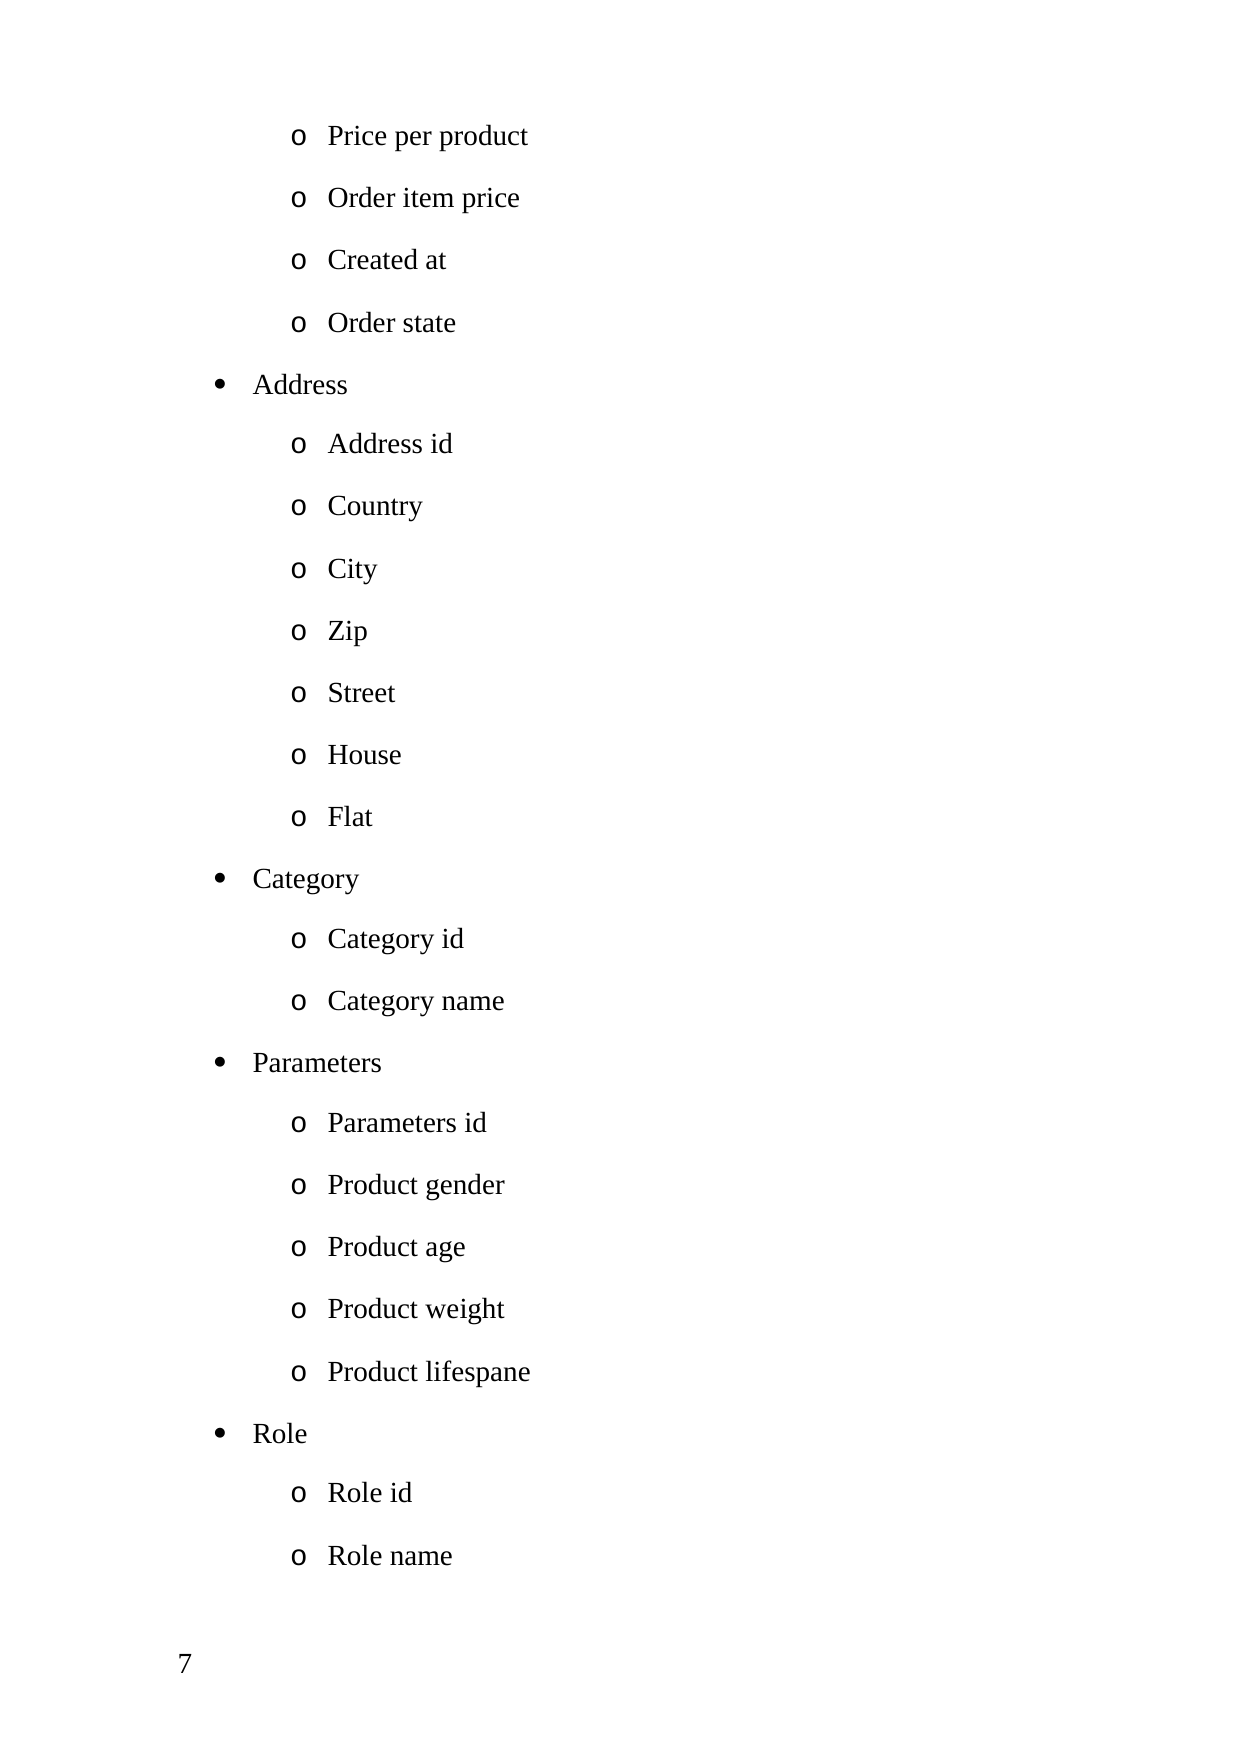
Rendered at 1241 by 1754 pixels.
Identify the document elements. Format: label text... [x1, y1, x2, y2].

list Role name [290, 1538, 1152, 1574]
list Created at [290, 242, 1152, 278]
list Parameters [215, 1046, 1152, 1079]
list Price per product [290, 118, 1152, 154]
list Category id [290, 921, 1152, 957]
list Product gender [290, 1167, 1152, 1203]
list Category name [290, 983, 1152, 1019]
list Order item price [290, 180, 1152, 216]
list Role [215, 1416, 1152, 1449]
list Country [290, 488, 1152, 524]
list Order state [290, 305, 1152, 341]
list Zip [290, 613, 1152, 649]
list City [290, 551, 1152, 587]
list Role id [290, 1475, 1152, 1511]
list Product lifespane [290, 1354, 1152, 1390]
list Address [215, 367, 1152, 401]
list Flat [290, 799, 1152, 836]
list Category [215, 862, 1152, 895]
list Parameters id [290, 1105, 1152, 1141]
list House [290, 737, 1152, 773]
list Address id [290, 426, 1152, 462]
list Product weight [290, 1292, 1152, 1328]
list Product age [290, 1229, 1152, 1265]
list Street [290, 675, 1152, 711]
